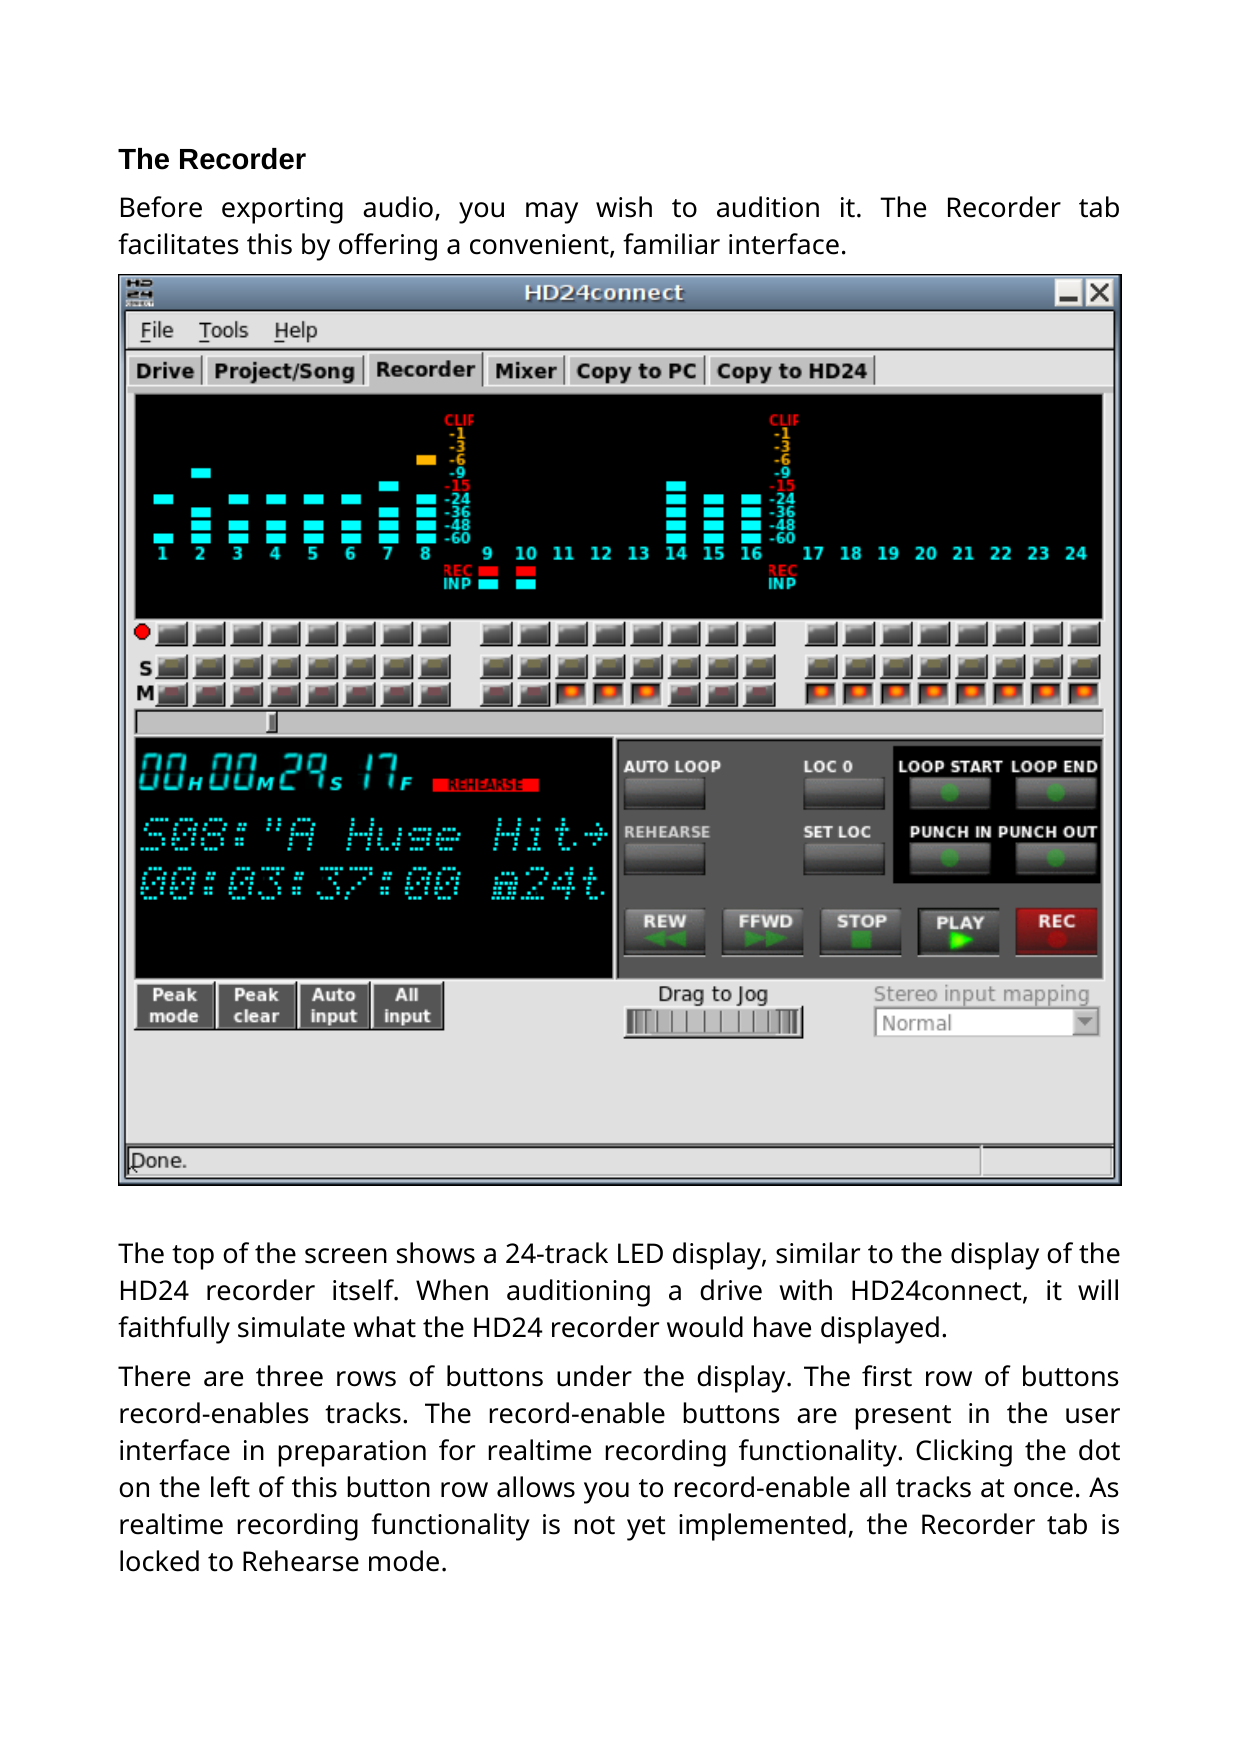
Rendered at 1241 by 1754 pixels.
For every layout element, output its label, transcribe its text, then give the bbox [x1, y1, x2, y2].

picture [118, 274, 1122, 1186]
text Before exporting audio, you may wish to audition it. The Recorder tab facilitates this by offering a convenient, familiar interface. [118, 188, 1122, 262]
subtitle The Recorder [118, 143, 1122, 176]
text There are three rows of buttons under the display. The first row of buttons record-enables tracks. The record-enable buttons are present in the user interface in preparation for realtime recording functionality. Clicking the dot on the left of this button row allows you to record-enable all tracks at once. As realtime recording functionality is not yet implemented, the Recorder tab is locked to Rehearse mode. [118, 1358, 1122, 1579]
text The top of the screen shows a 24-track LED display, similar to the display of the HD24 recorder itself. When auditioning a drive with HD24connect, it will faithfully simulate what the HD24 recorder would have displayed. [118, 1234, 1122, 1345]
